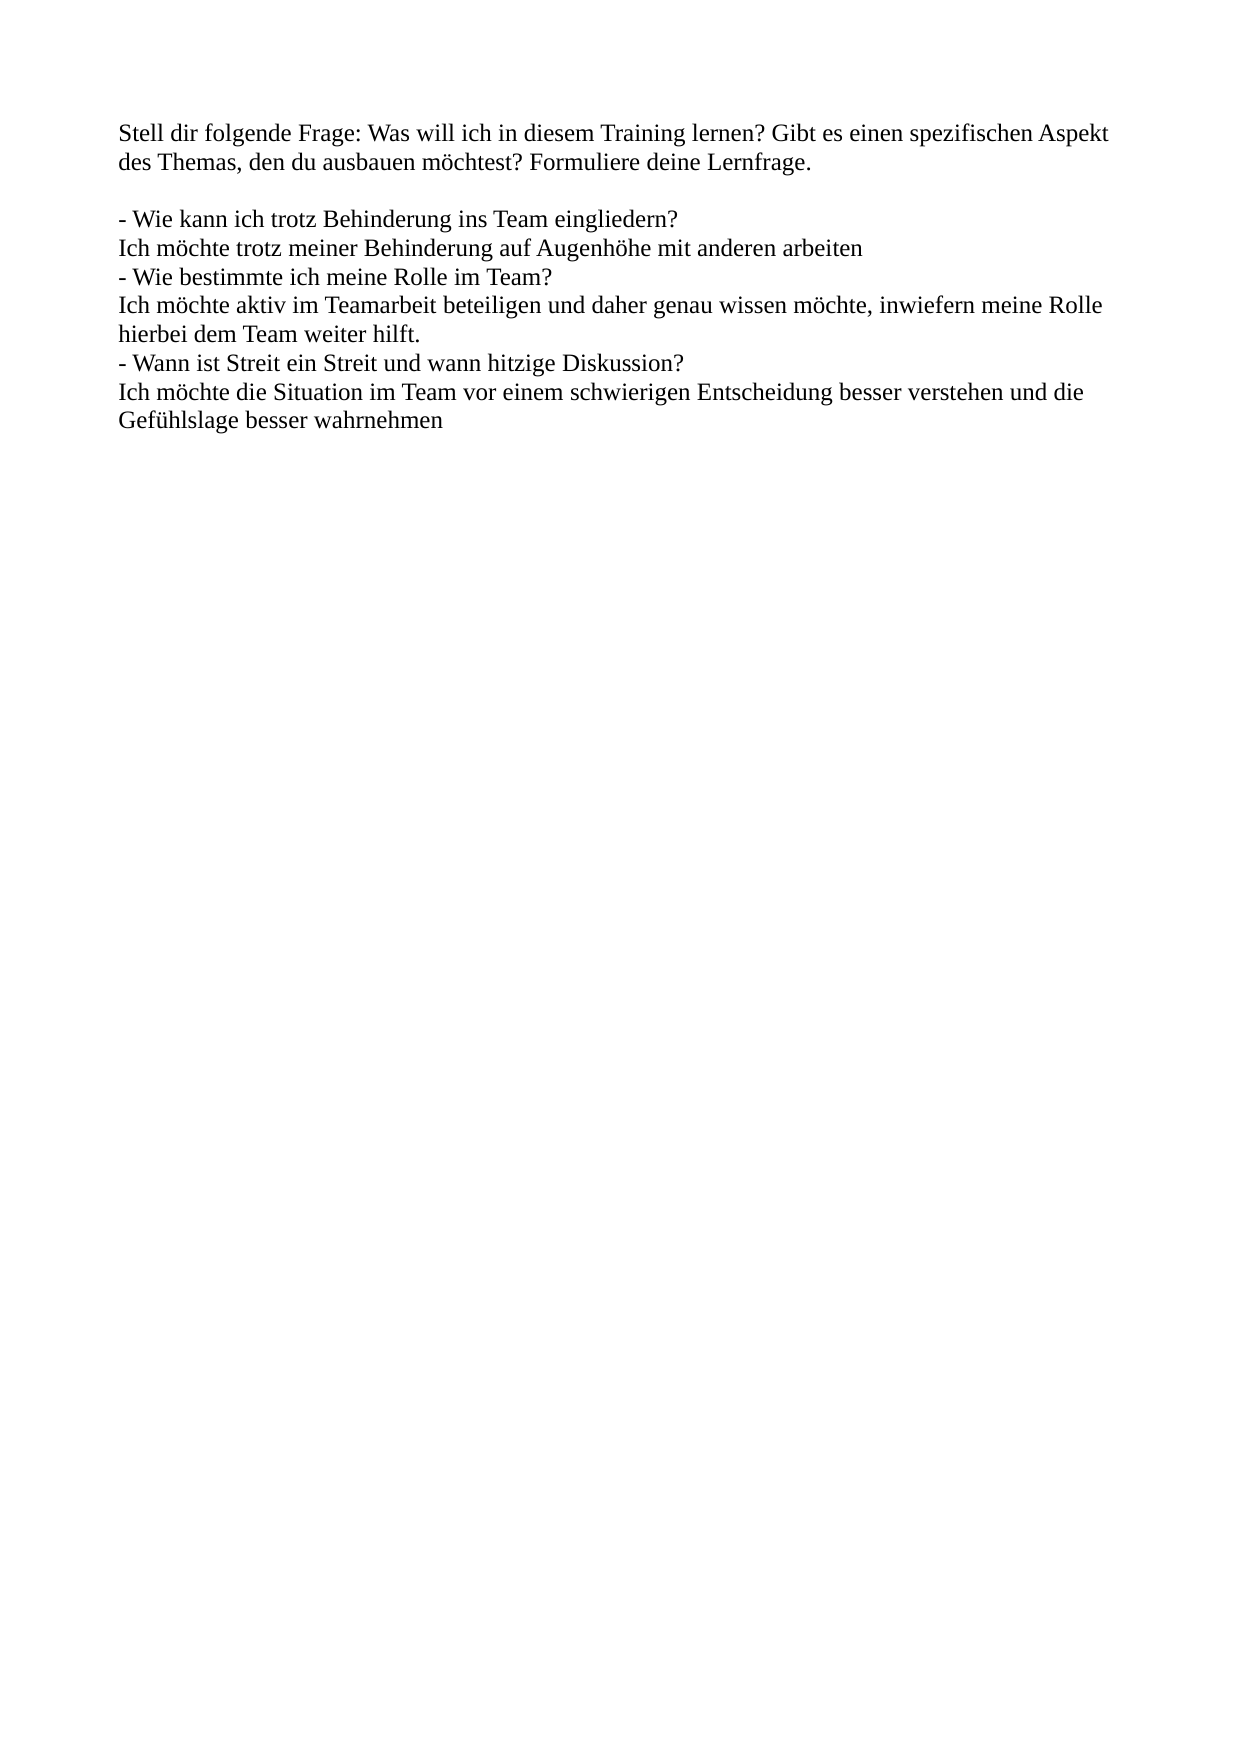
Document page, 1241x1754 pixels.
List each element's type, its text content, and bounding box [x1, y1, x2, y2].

text - Wie bestimmte ich meine Rolle im Team? [118, 262, 1122, 291]
text Ich möchte trotz meiner Behinderung auf Augenhöhe mit anderen arbeiten [118, 233, 1122, 262]
text - Wie kann ich trotz Behinderung ins Team eingliedern? [118, 204, 1122, 233]
text Ich möchte aktiv im Teamarbeit beteiligen und daher genau wissen möchte, inwiefern meine Rolle hierbei dem Team weiter hilft. [118, 291, 1122, 348]
text - Wann ist Streit ein Streit und wann hitzige Diskussion? [118, 348, 1122, 377]
text Ich möchte die Situation im Team vor einem schwierigen Entscheidung besser verstehen und die Gefühlslage besser wahrnehmen [118, 377, 1122, 434]
text Stell dir folgende Frage: Was will ich in diesem Training lernen? Gibt es einen spezifischen Aspekt des Themas, den du ausbauen möchtest? Formuliere deine Lernfrage. [118, 118, 1122, 176]
